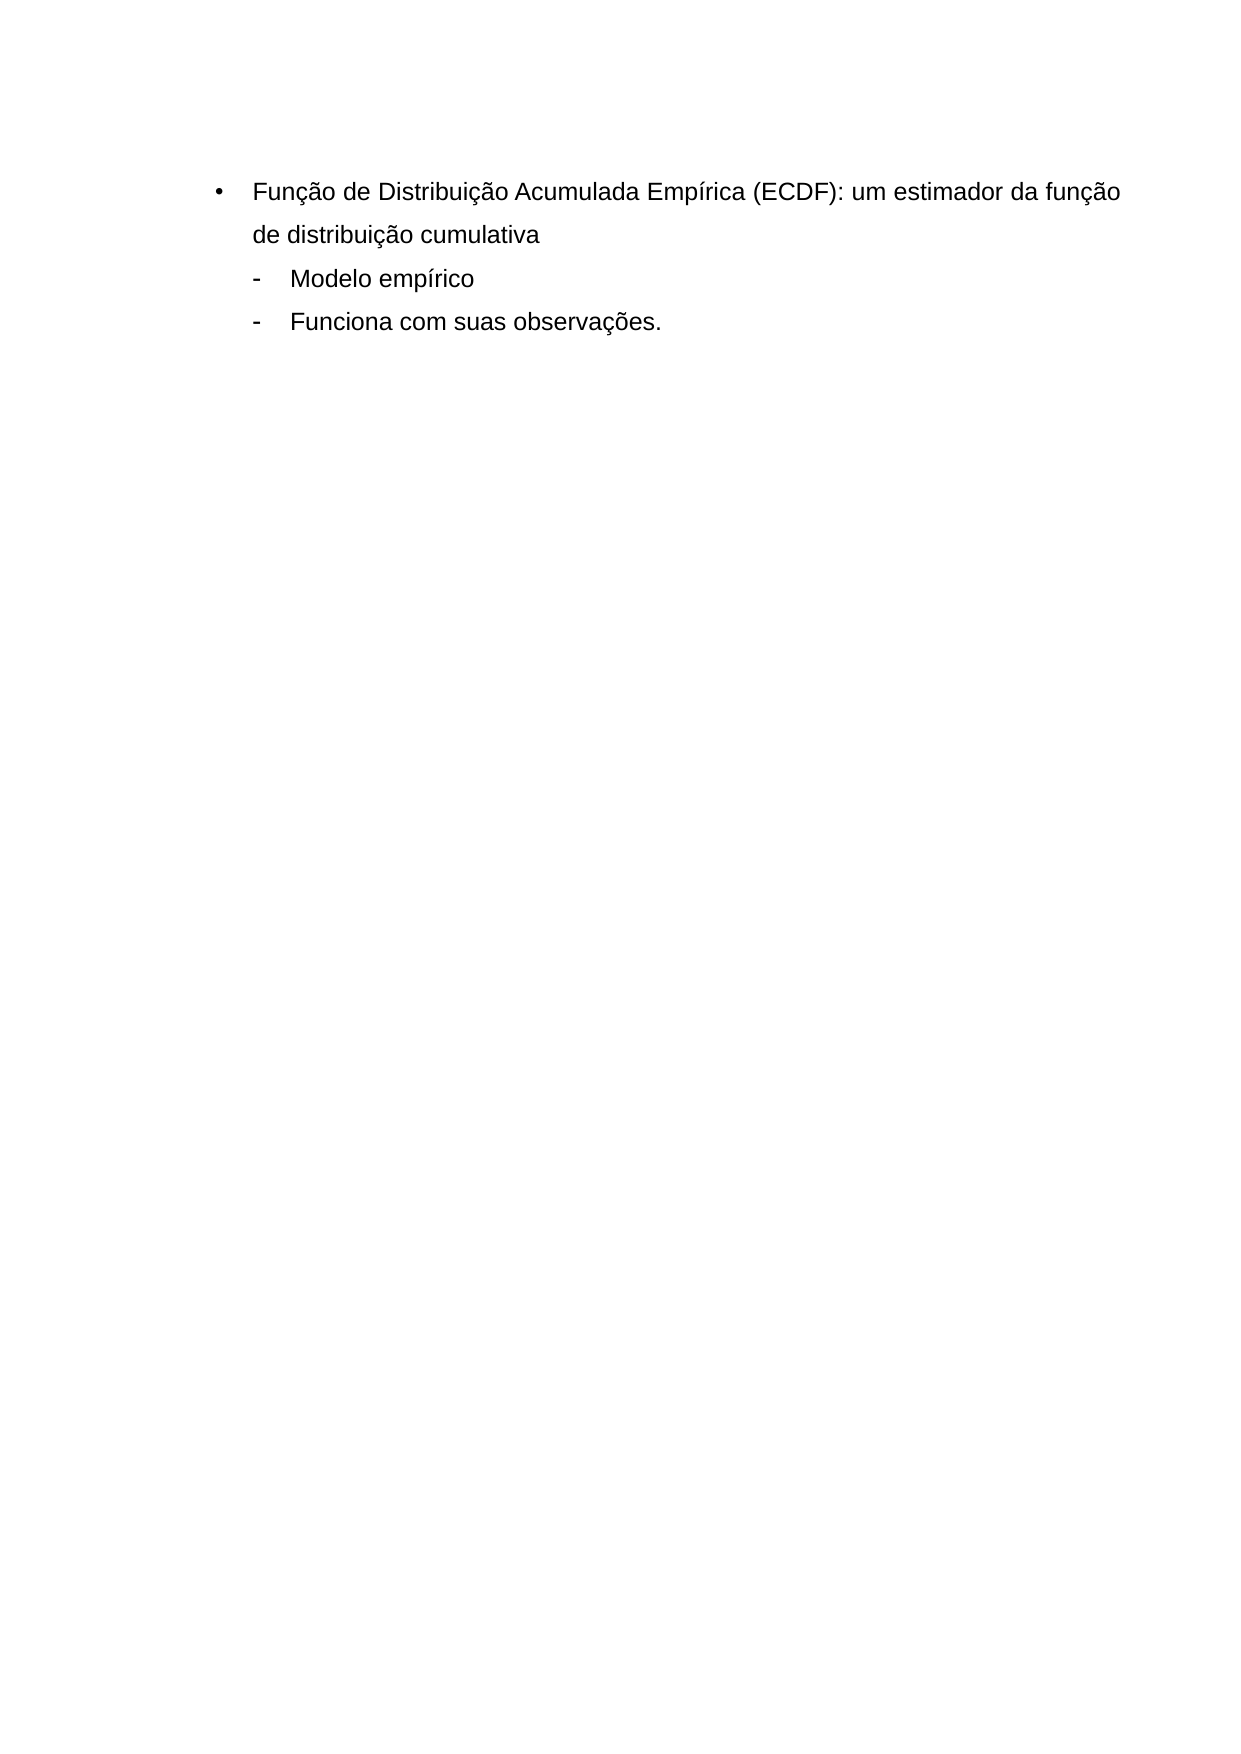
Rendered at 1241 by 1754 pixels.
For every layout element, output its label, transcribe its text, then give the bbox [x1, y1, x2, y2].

list Modelo empírico [252, 263, 1122, 292]
list Funciona com suas observações. [252, 307, 1122, 336]
list Função de Distribuição Acumulada Empírica (ECDF): um estimador da função de distribuição cumulativa [215, 177, 1122, 249]
